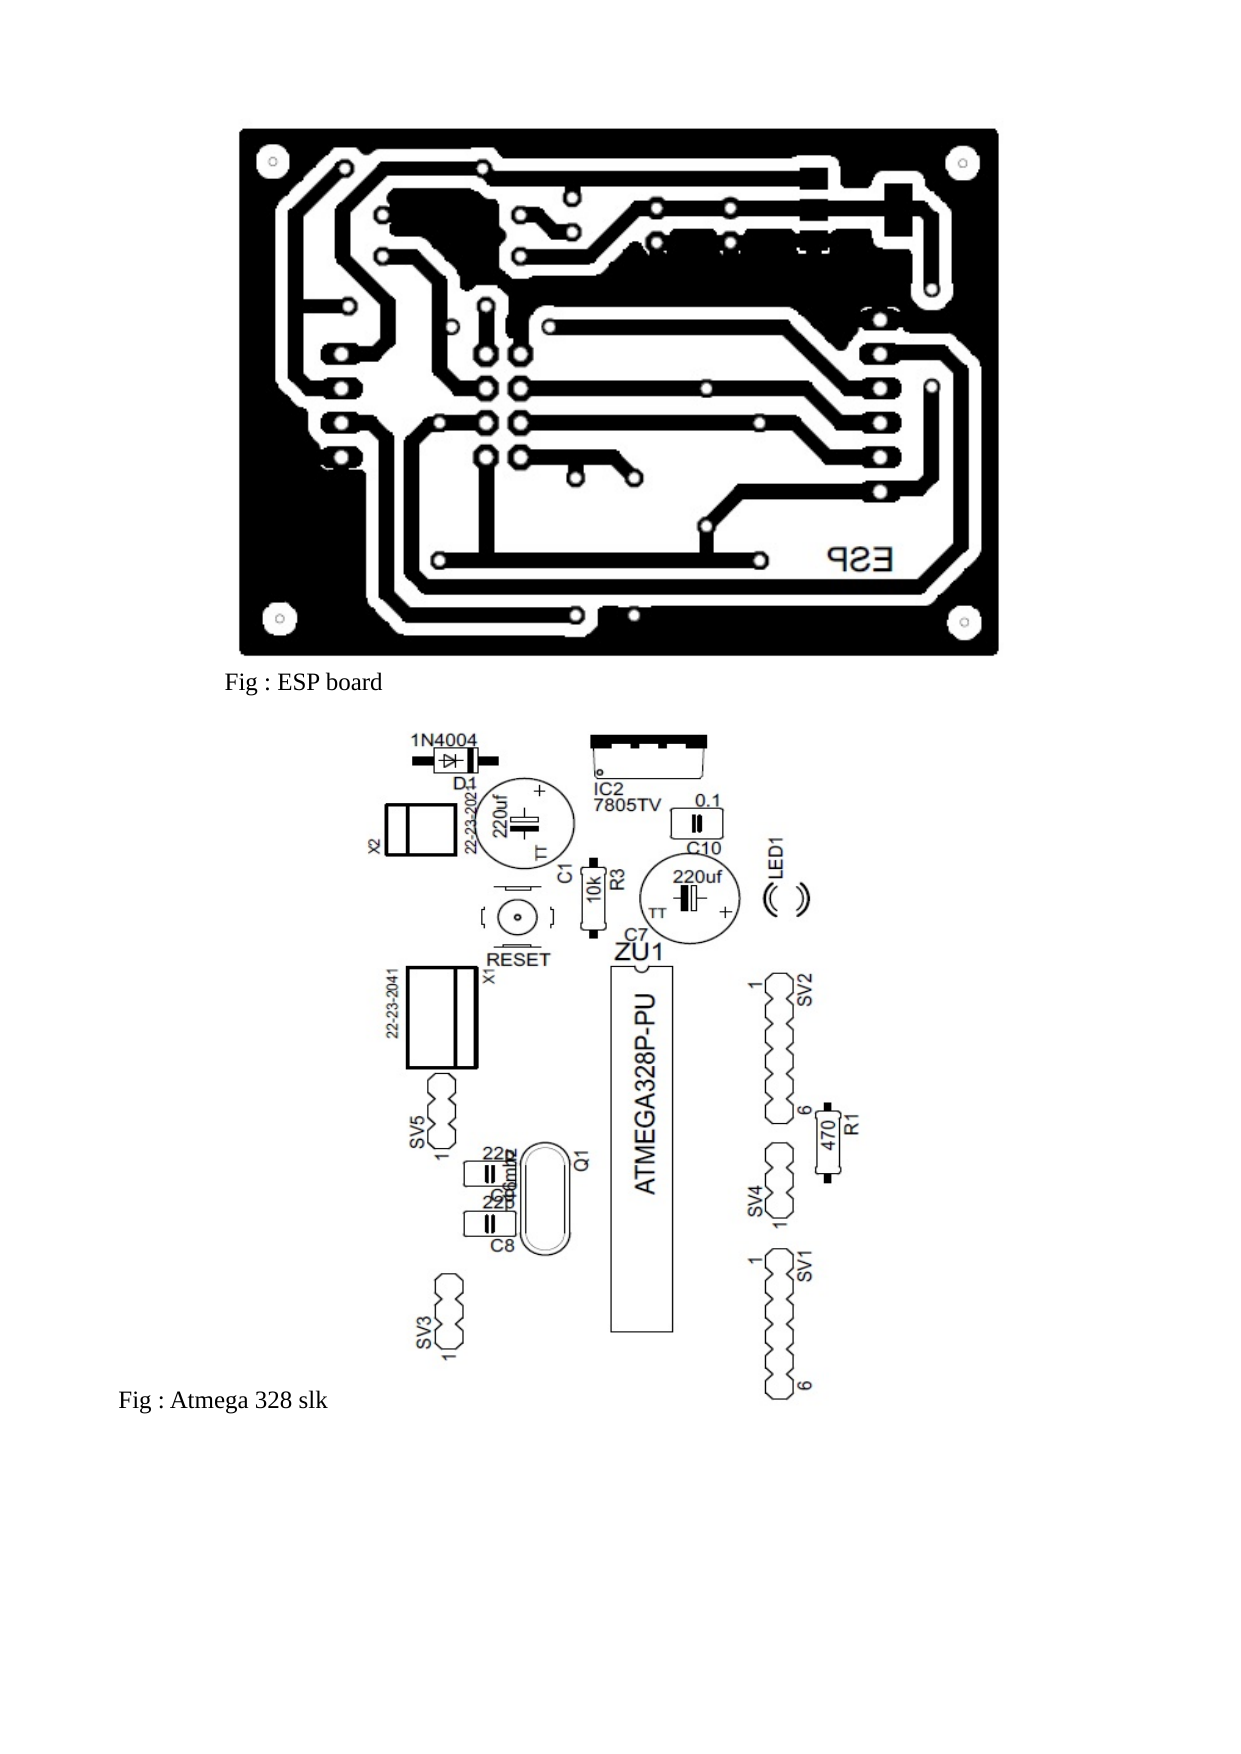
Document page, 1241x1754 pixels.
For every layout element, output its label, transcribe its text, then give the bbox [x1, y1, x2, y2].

picture [347, 695, 893, 1427]
text [893, 1385, 1122, 1414]
text Fig : ESP board [118, 118, 1122, 695]
picture [227, 118, 1013, 667]
text Fig : Atmega 328 slk [118, 1385, 347, 1414]
